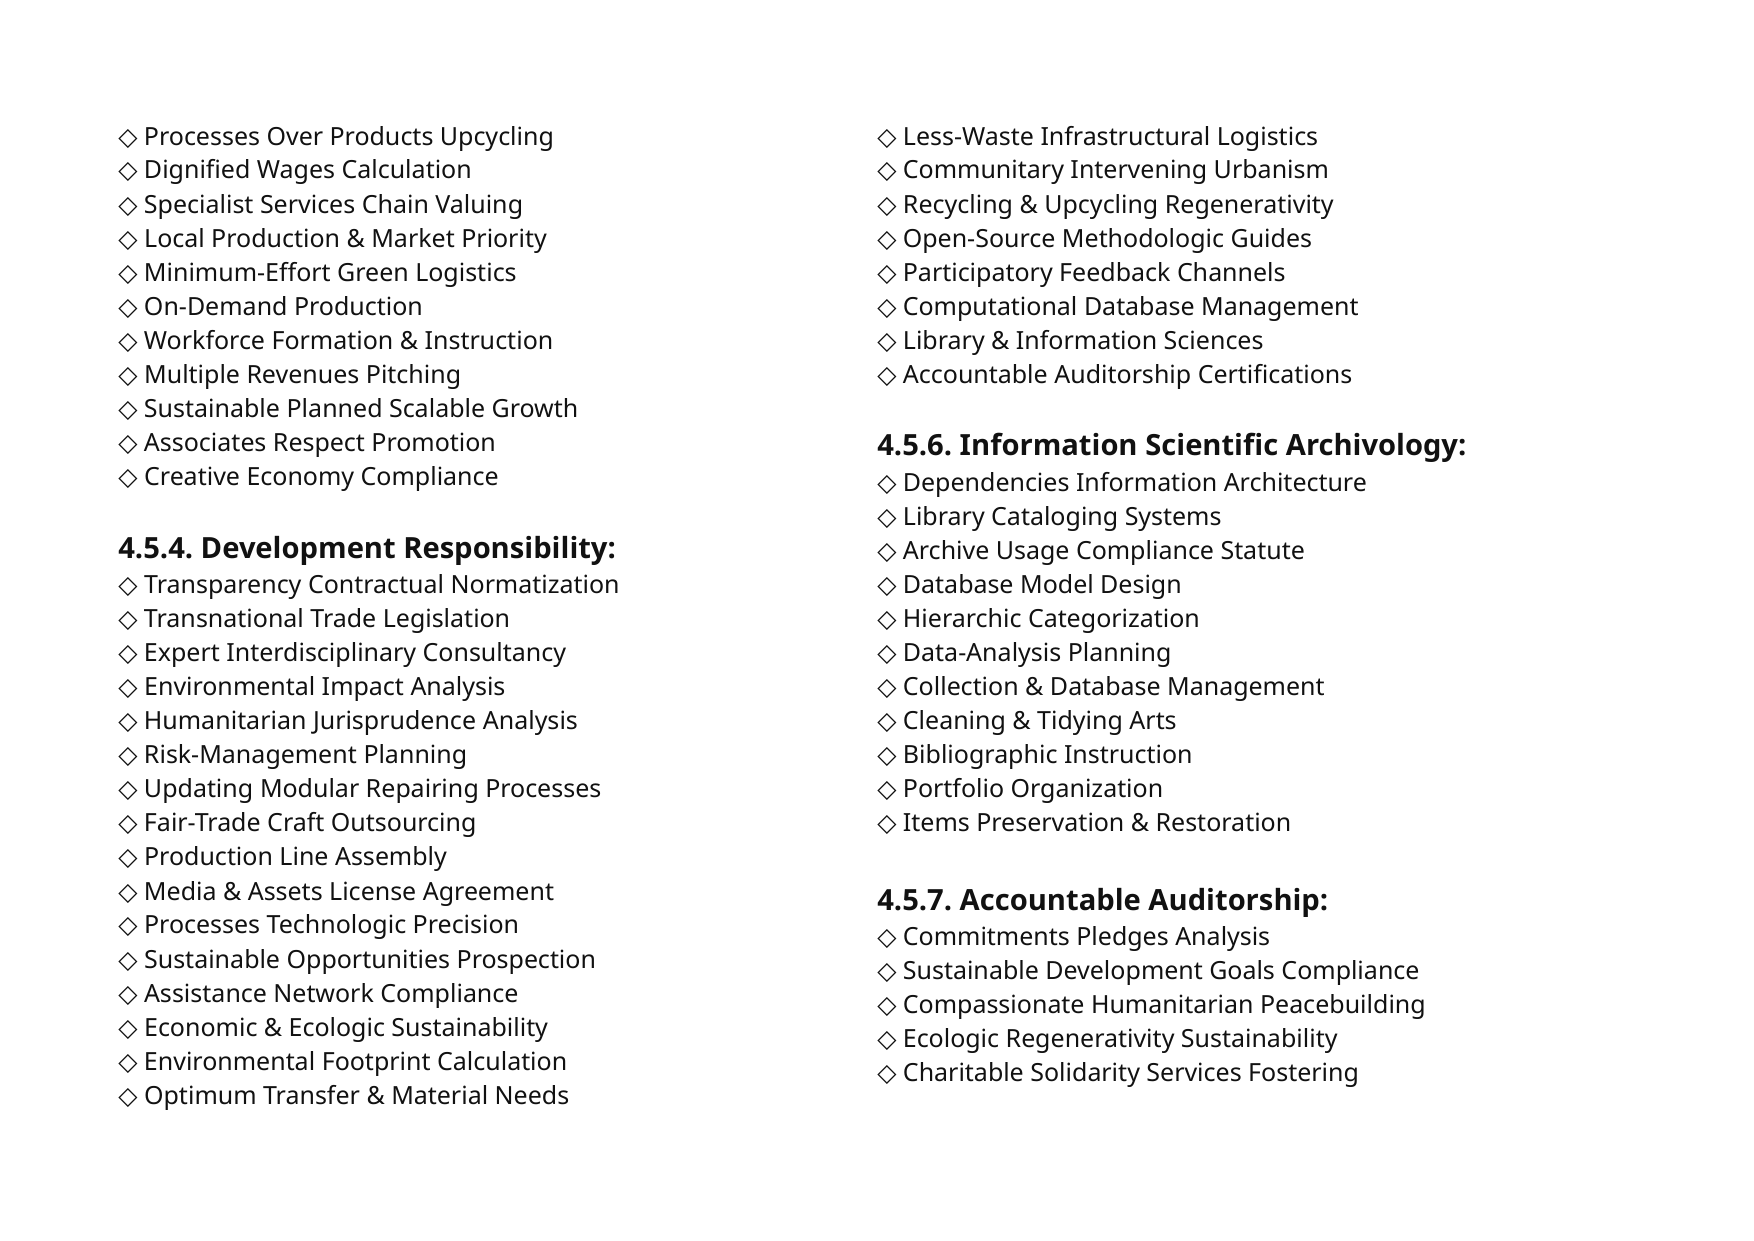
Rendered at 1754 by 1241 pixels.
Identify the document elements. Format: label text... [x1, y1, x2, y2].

text ◇ Less-Waste Infrastructural Logistics [877, 118, 1636, 152]
text ◇ Economic & Ecologic Sustainability [118, 1009, 877, 1043]
text ◇ Creative Economy Compliance [118, 459, 877, 493]
text ◇ Participatory Feedback Channels [877, 254, 1636, 288]
text ◇ Recycling & Upcycling Regenerativity [877, 186, 1636, 220]
text ◇ Ecologic Regenerativity Sustainability [877, 1021, 1636, 1055]
text ◇ Multiple Revenues Pitching [118, 357, 877, 391]
text ◇ Items Preservation & Restoration [877, 805, 1636, 839]
text ◇ Dependencies Information Architecture [877, 464, 1636, 498]
text ◇ Workforce Formation & Instruction [118, 322, 877, 357]
text ◇ Media & Assets License Agreement [118, 873, 877, 907]
text ◇ Sustainable Development Goals Compliance [877, 952, 1636, 987]
text ◇ Sustainable Planned Scalable Growth [118, 391, 877, 425]
text ◇ Dignified Wages Calculation [118, 152, 877, 186]
text ◇ Updating Modular Repairing Processes [118, 771, 877, 805]
text ◇ Assistance Network Compliance [118, 975, 877, 1009]
text ◇ Bibliographic Instruction [877, 737, 1636, 771]
text 4.5.6. Information Scientific Archivology: [877, 425, 1636, 464]
text ◇ Processes Technologic Precision [118, 907, 877, 941]
text ◇ Cleaning & Tidying Arts [877, 703, 1636, 737]
text ◇ Transnational Trade Legislation [118, 601, 877, 635]
text ◇ Collection & Database Management [877, 669, 1636, 703]
text 4.5.7. Accountable Auditorship: [877, 879, 1636, 918]
text ◇ Minimum-Effort Green Logistics [118, 254, 877, 288]
text ◇ Transparency Contractual Normatization [118, 567, 877, 601]
text ◇ Associates Respect Promotion [118, 425, 877, 459]
text ◇ Hierarchic Categorization [877, 601, 1636, 635]
text ◇ Environmental Footprint Calculation [118, 1043, 877, 1077]
text ◇ Commitments Pledges Analysis [877, 918, 1636, 952]
text ◇ Library & Information Sciences [877, 322, 1636, 357]
text ◇ Risk-Management Planning [118, 737, 877, 771]
text ◇ Computational Database Management [877, 288, 1636, 322]
text ◇ Local Production & Market Priority [118, 220, 877, 254]
text ◇ Communitary Intervening Urbanism [877, 152, 1636, 186]
text ◇ Expert Interdisciplinary Consultancy [118, 635, 877, 669]
text ◇ Database Model Design [877, 567, 1636, 601]
text ◇ On-Demand Production [118, 288, 877, 322]
text ◇ Library Cataloging Systems [877, 498, 1636, 532]
text ◇ Processes Over Products Upcycling [118, 118, 877, 152]
text 4.5.4. Development Responsibility: [118, 527, 877, 567]
text ◇ Production Line Assembly [118, 839, 877, 873]
text ◇ Open-Source Methodologic Guides [877, 220, 1636, 254]
text ◇ Compassionate Humanitarian Peacebuilding [877, 987, 1636, 1021]
text ◇ Humanitarian Jurisprudence Analysis [118, 703, 877, 737]
text ◇ Optimum Transfer & Material Needs [118, 1077, 877, 1112]
text ◇ Data-Analysis Planning [877, 635, 1636, 669]
text ◇ Archive Usage Compliance Statute [877, 532, 1636, 567]
text ◇ Specialist Services Chain Valuing [118, 186, 877, 220]
text ◇ Fair-Trade Craft Outsourcing [118, 805, 877, 839]
text ◇ Sustainable Opportunities Prospection [118, 941, 877, 975]
text ◇ Accountable Auditorship Certifications [877, 357, 1636, 391]
text ◇ Charitable Solidarity Services Fostering [877, 1055, 1636, 1089]
text ◇ Portfolio Organization [877, 771, 1636, 805]
text ◇ Environmental Impact Analysis [118, 669, 877, 703]
